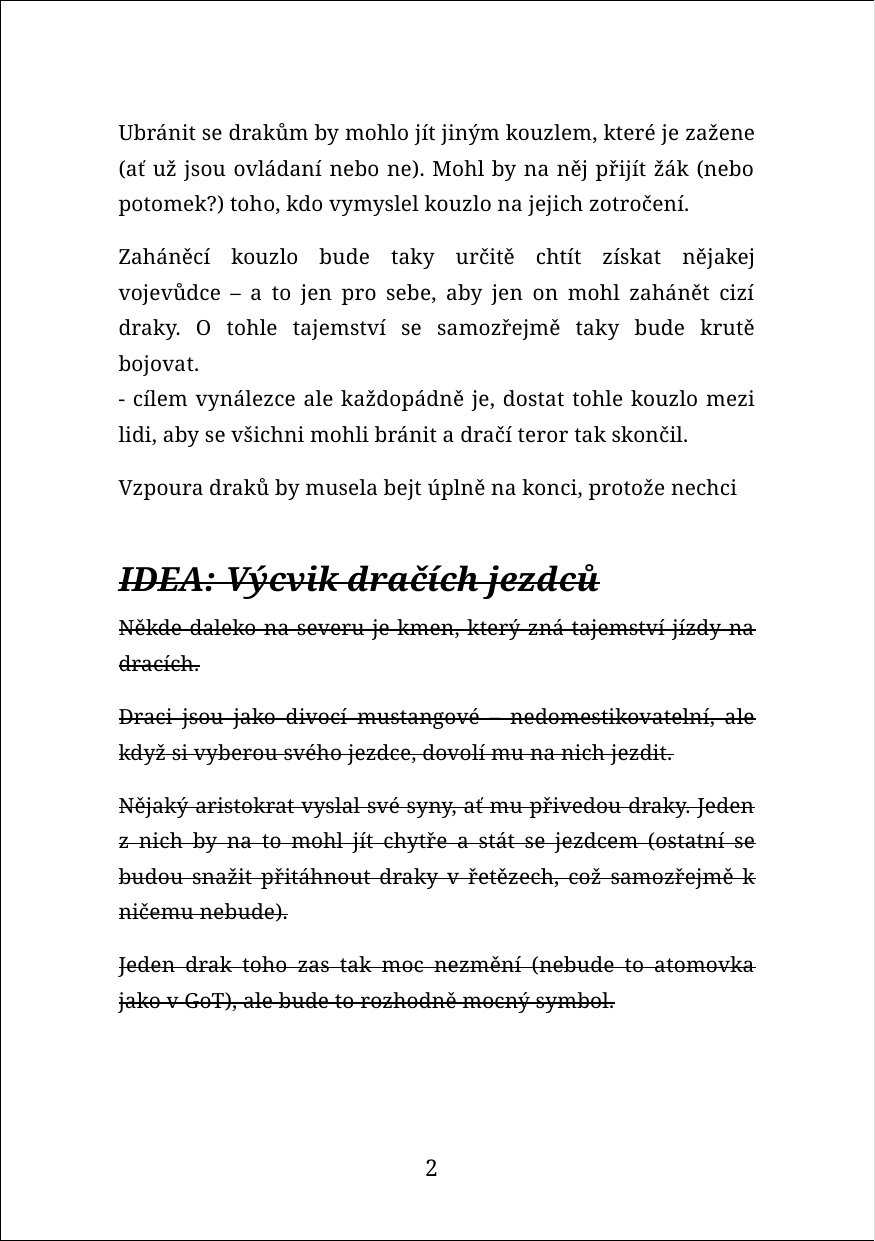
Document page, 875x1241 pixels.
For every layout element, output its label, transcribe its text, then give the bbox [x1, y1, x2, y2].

text Někde daleko na severu je kmen, který zná tajemství jízdy na dracích. [118, 613, 756, 629]
text Zaháněcí kouzlo bude taky určitě chtít získat nějakej vojevůdce – a to jen pro sebe, aby jen on mohl zahánět cizí draky. O tohle tajemství se samozřejmě taky bude krutě bojovat. - cílem vynálezce ale každopádně je, dostat tohle kouzlo mezi lidi, aby se všichni mohli bránit a dračí teror tak skončil. [118, 242, 756, 448]
text Nějaký aristokrat vyslal své syny, ať mu přivedou draky. Jeden z nich by na to mohl jít chytře a stát se jezdcem (ostatní se budou snažit přitáhnout draky v řetězech, což samozřejmě k ničemu nebude). [118, 844, 756, 878]
text Draci jsou jako divocí mustangové – nedomestikovatelní, ale když si vyberou svého jezdce, dovolí mu na nich jezdit. [118, 702, 756, 718]
text Jeden drak toho zas tak moc nezmění (nebude to atomovka jako v GoT), ale bude to rozhodně mocný symbol. [118, 951, 756, 967]
text Vzpoura draků by musela bejt úplně na konci, protože nechci [118, 473, 756, 502]
text Nějaký aristokrat vyslal své syny, ať mu přivedou draky. Jeden z nich by na to mohl jít chytře a stát se jezdcem (ostatní se budou snažit přitáhnout draky v řetězech, což samozřejmě k ničemu nebude). [118, 791, 756, 843]
text Jeden drak toho zas tak moc nezmění (nebude to atomovka jako v GoT), ale bude to rozhodně mocný symbol. [118, 968, 756, 1014]
text Draci jsou jako divocí mustangové – nedomestikovatelní, ale když si vyberou svého jezdce, dovolí mu na nich jezdit. [118, 719, 756, 766]
text Ubránit se drakům by mohlo jít jiným kouzlem, které je zažene (ať už jsou ovládaní nebo ne). Mohl by na něj přijít žák (nebo potomek?) toho, kdo vymyslel kouzlo na jejich zotročení. [118, 118, 756, 218]
text Někde daleko na severu je kmen, který zná tajemství jízdy na dracích. [118, 630, 756, 677]
subtitle IDEA: Výcvik dračích jezdců [118, 556, 756, 602]
text Nějaký aristokrat vyslal své syny, ať mu přivedou draky. Jeden z nich by na to mohl jít chytře a stát se jezdcem (ostatní se budou snažit přitáhnout draky v řetězech, což samozřejmě k ničemu nebude). [118, 879, 756, 926]
